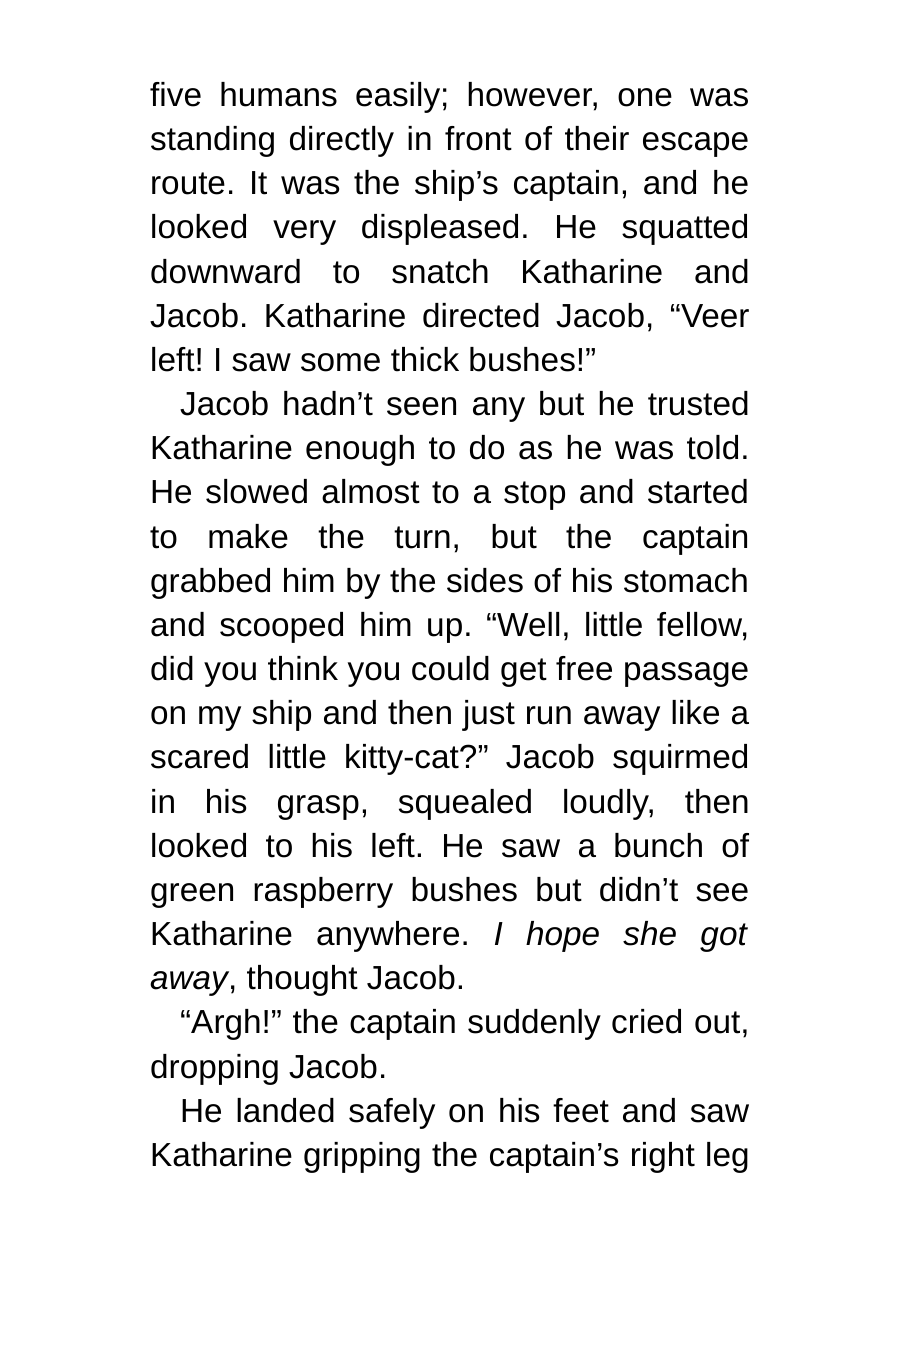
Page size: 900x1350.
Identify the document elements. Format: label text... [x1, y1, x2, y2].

text five humans easily; however, one was standing directly in front of their escape route. It was the ship’s captain, and he looked very displeased. He squatted downward to snatch Katharine and Jacob. Katharine directed Jacob, “Veer left! I saw some thick bushes!” [150, 75, 750, 378]
text “Argh!” the captain suddenly cried out, dropping Jacob. [150, 1002, 750, 1085]
text Jacob hadn’t seen any but he trusted Katharine enough to do as he was told. He slowed almost to a stop and started to make the turn, but the captain grabbed him by the sides of his stomach and scooped him up. “Well, little fellow, did you think you could get free passage on my ship and then just run away like a scared little kitty-cat?” Jacob squirmed in his grasp, squealed loudly, then looked to his left. He saw a bunch of green raspberry bushes but didn’t see Katharine anywhere. I hope she got away, thought Jacob. [150, 384, 750, 997]
text He landed safely on his feet and saw Katharine gripping the captain’s right leg [150, 1091, 750, 1173]
